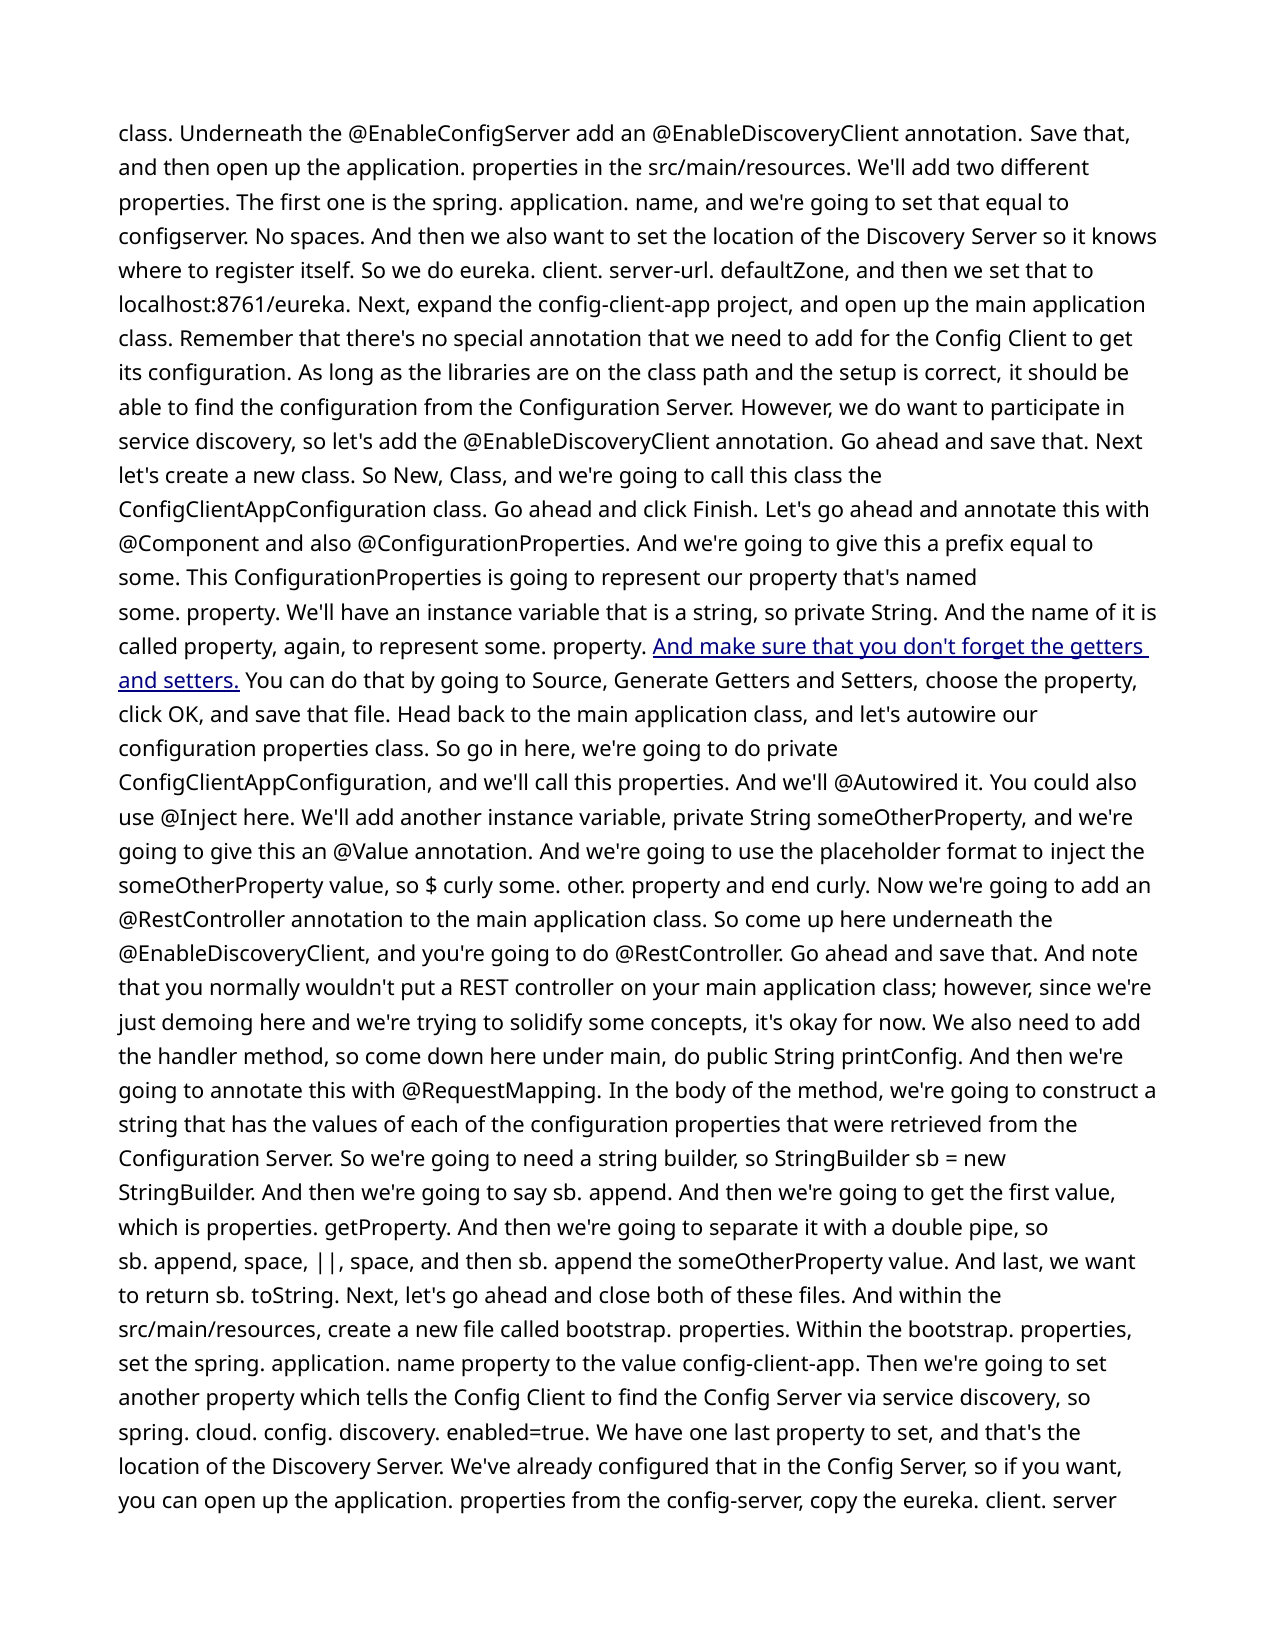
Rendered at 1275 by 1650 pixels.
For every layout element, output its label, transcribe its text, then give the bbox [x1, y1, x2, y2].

text class. Underneath the @EnableConfigServer add an @EnableDiscoveryClient annotation. Save that, and then open up the application. properties in the src/main/resources. We'll add two different properties. The first one is the spring. application. name, and we're going to set that equal to configserver. No spaces. And then we also want to set the location of the Discovery Server so it knows where to register itself. So we do eureka. client. server-url. defaultZone, and then we set that to localhost:8761/eureka. Next, expand the config-client-app project, and open up the main application class. Remember that there's no special annotation that we need to add for the Config Client to get its configuration. As long as the libraries are on the class path and the setup is correct, it should be able to find the configuration from the Configuration Server. However, we do want to participate in service discovery, so let's add the @EnableDiscoveryClient annotation. Go ahead and save that. Next let's create a new class. So New, Class, and we're going to call this class the ConfigClientAppConfiguration class. Go ahead and click Finish. Let's go ahead and annotate this with @Component and also @ConfigurationProperties. And we're going to give this a prefix equal to some. This ConfigurationProperties is going to represent our property that's named some. property. We'll have an instance variable that is a string, so private String. And the name of it is called property, again, to represent some. property. And make sure that you don't forget the getters and setters. You can do that by going to Source, Generate Getters and Setters, choose the property, click OK, and save that file. Head back to the main application class, and let's autowire our configuration properties class. So go in here, we're going to do private ConfigClientAppConfiguration, and we'll call this properties. And we'll @Autowired it. You could also use @Inject here. We'll add another instance variable, private String someOtherProperty, and we're going to give this an @Value annotation. And we're going to use the placeholder format to inject the someOtherProperty value, so $ curly some. other. property and end curly. Now we're going to add an @RestController annotation to the main application class. So come up here underneath the @EnableDiscoveryClient, and you're going to do @RestController. Go ahead and save that. And note that you normally wouldn't put a REST controller on your main application class; however, since we're just demoing here and we're trying to solidify some concepts, it's okay for now. We also need to add the handler method, so come down here under main, do public String printConfig. And then we're going to annotate this with @RequestMapping. In the body of the method, we're going to construct a string that has the values of each of the configuration properties that were retrieved from the Configuration Server. So we're going to need a string builder, so StringBuilder sb = new StringBuilder. And then we're going to say sb. append. And then we're going to get the first value, which is properties. getProperty. And then we're going to separate it with a double pipe, so sb. append, space, ||, space, and then sb. append the someOtherProperty value. And last, we want to return sb. toString. Next, let's go ahead and close both of these files. And within the src/main/resources, create a new file called bootstrap. properties. Within the bootstrap. properties, set the spring. application. name property to the value config-client-app. Then we're going to set another property which tells the Config Client to find the Config Server via service discovery, so spring. cloud. config. discovery. enabled=true. We have one last property to set, and that's the location of the Discovery Server. We've already configured that in the Config Server, so if you want, you can open up the application. properties from the config-server, copy the eureka. client. server [118, 118, 1157, 1514]
